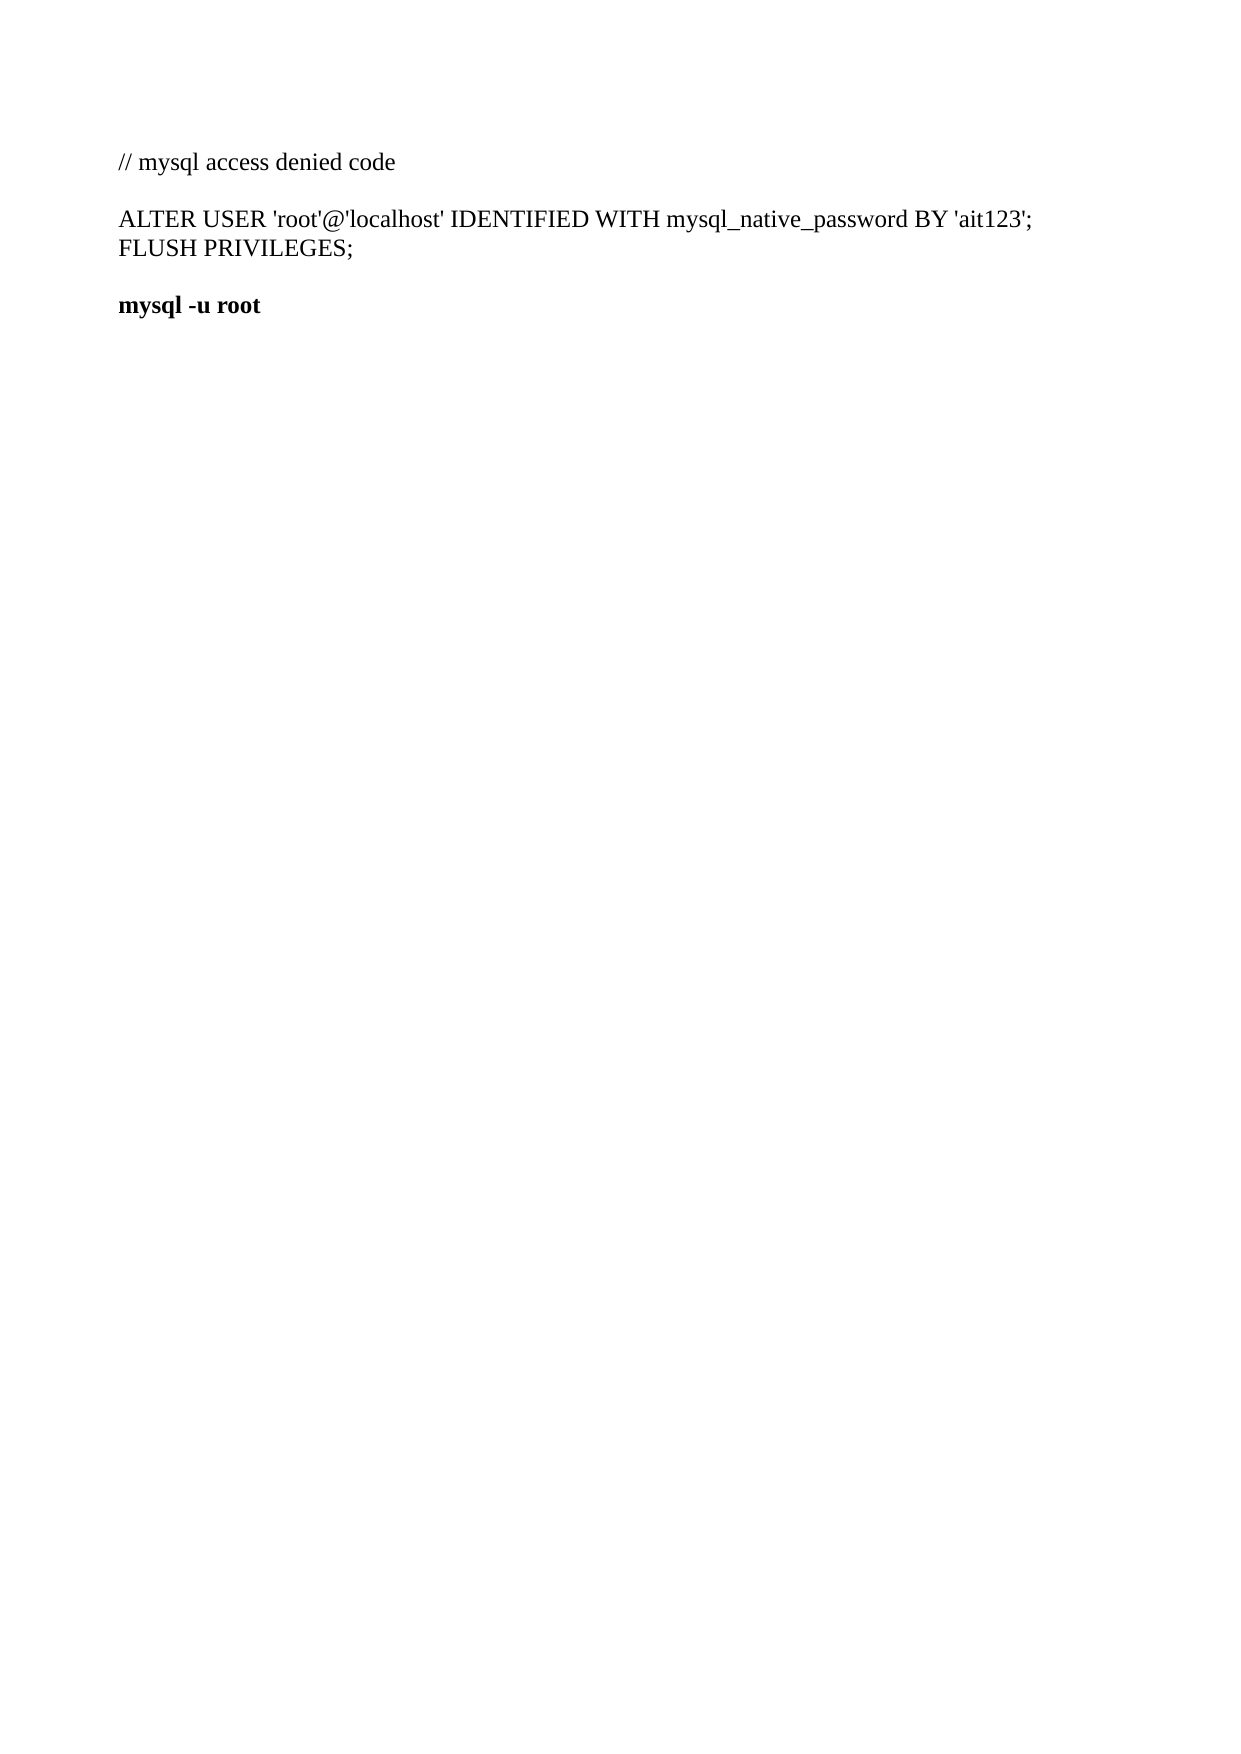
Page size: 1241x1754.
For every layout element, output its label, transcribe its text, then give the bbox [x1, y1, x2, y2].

text ALTER USER 'root'@'localhost' IDENTIFIED WITH mysql_native_password BY 'ait123'; [118, 204, 1122, 233]
text FLUSH PRIVILEGES; [118, 233, 1122, 262]
text mysql -u root [118, 291, 1122, 319]
text // mysql access denied code [118, 147, 1122, 176]
